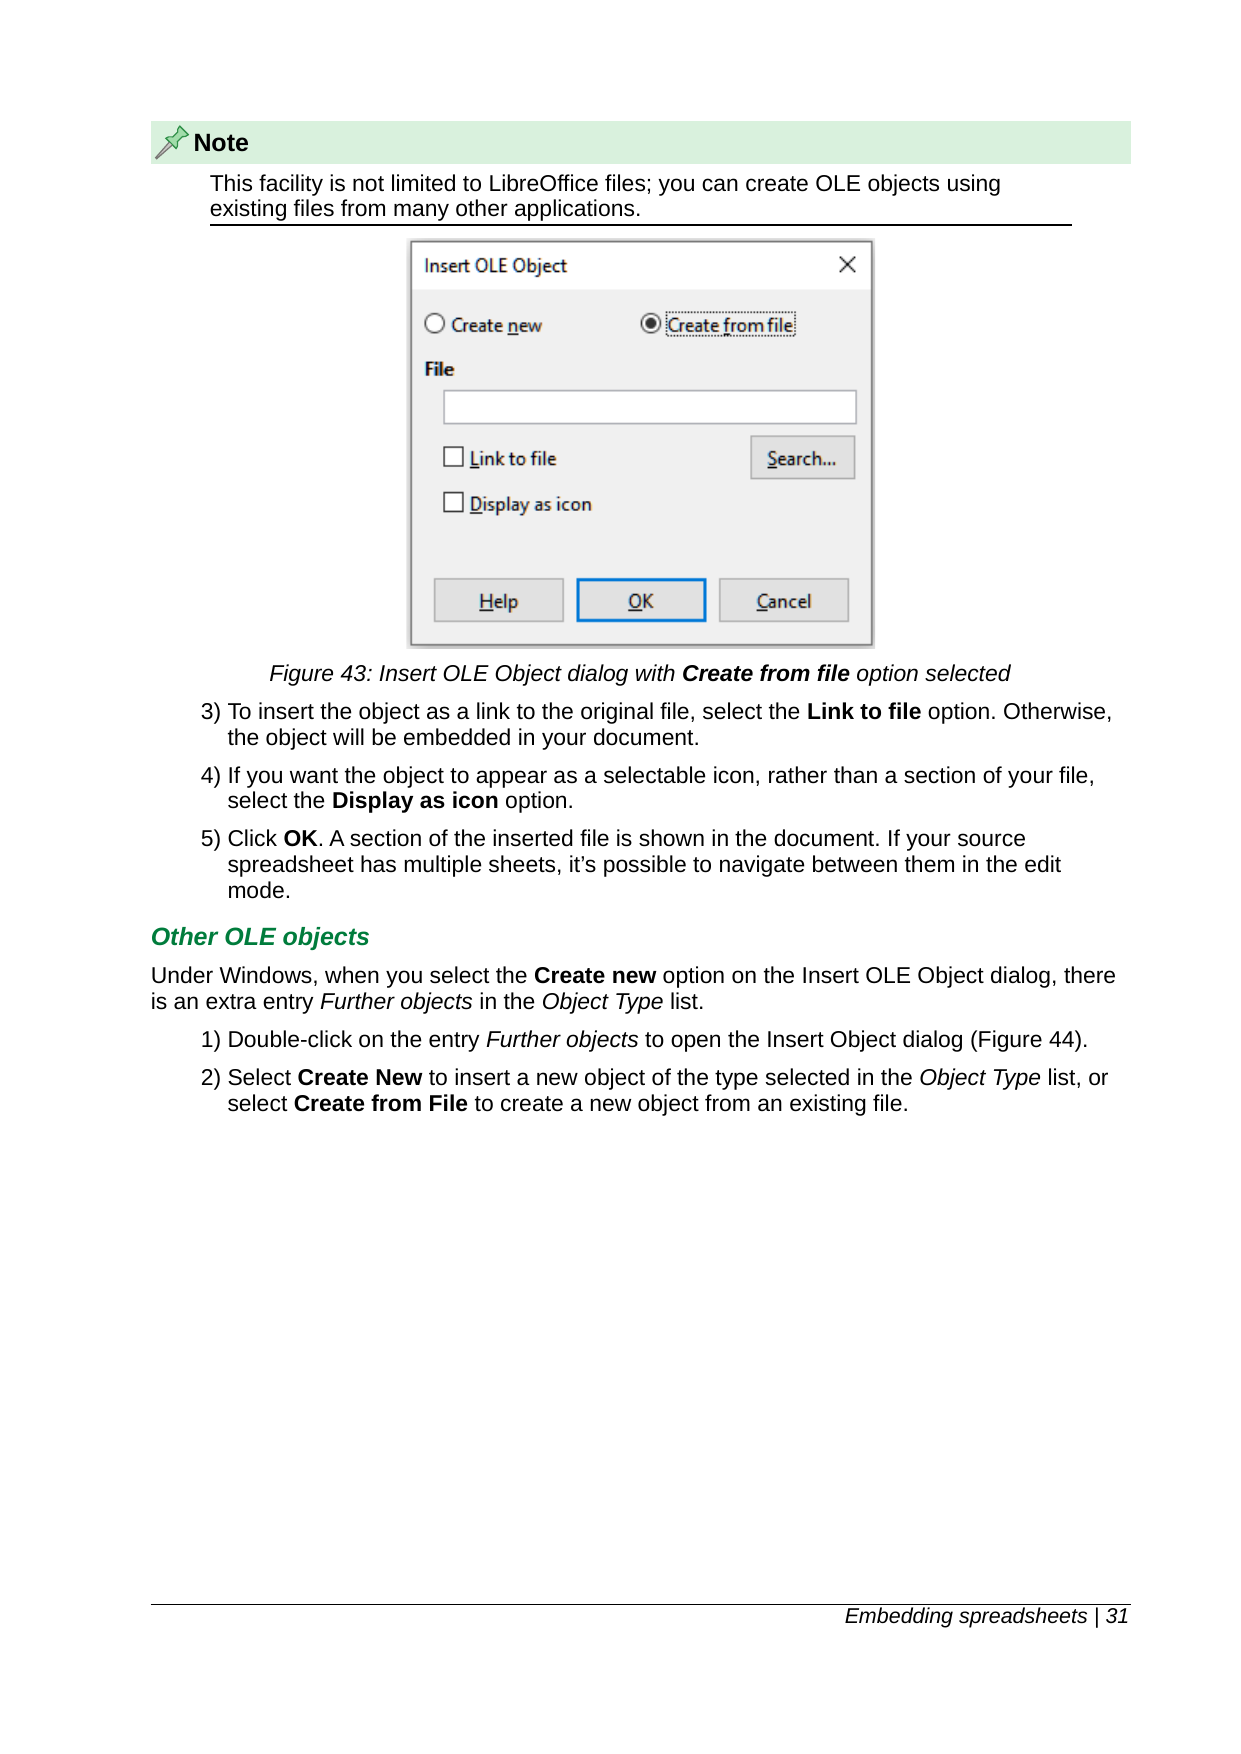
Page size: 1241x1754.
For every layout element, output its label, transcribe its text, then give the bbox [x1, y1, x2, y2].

list Double-click on the entry Further objects to open the Insert Object dialog (Figure 44). [227, 1027, 1131, 1052]
text This facility is not limited to LibreOffice files; you can create OLE objects using existing files from many other applications. [209, 170, 1072, 226]
list To insert the object as a link to the original file, select the Link to file option. Otherwise, the object will be embedded in your document. [227, 699, 1131, 750]
list Click OK. A section of the inserted file is shown in the document. If your source spreadsheet has multiple sheets, it’s possible to navigate between them in the edit mode. [227, 826, 1131, 903]
list If you want the object to appear as a selectable icon, rather than a section of your file, select the Display as icon option. [227, 762, 1131, 814]
subtitle Other OLE objects [151, 922, 1131, 950]
text Figure 43: Insert OLE Object dialog with Create from file option selected [269, 661, 1013, 686]
subtitle Note [151, 121, 1131, 164]
list Select Create New to insert a new object of the type selected in the Object Type list, or select Create from File to create a new object from an existing file. [227, 1065, 1131, 1116]
picture [406, 238, 876, 649]
list Under Windows, when you select the Create new option on the Insert OLE Object dialog, there is an extra entry Further objects in the Object Type list. [151, 963, 1131, 1014]
